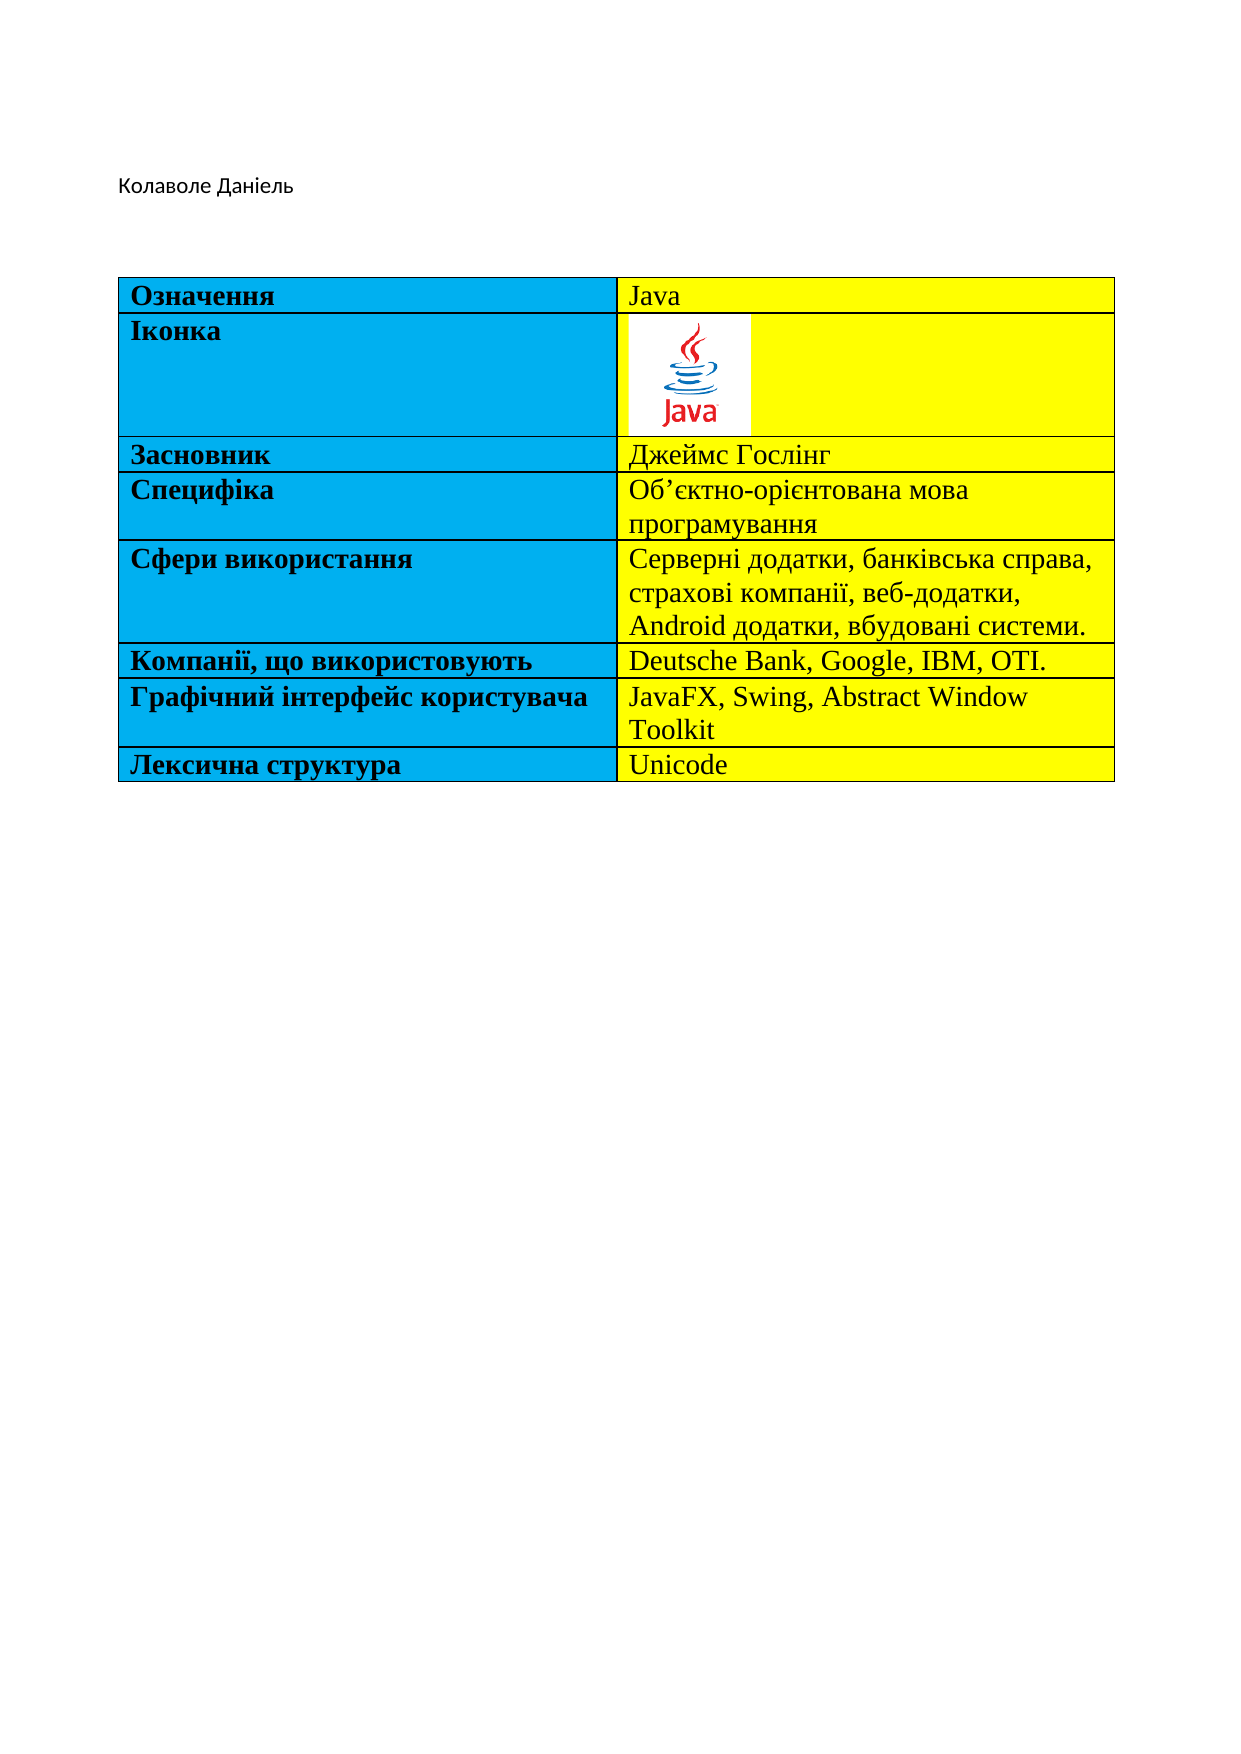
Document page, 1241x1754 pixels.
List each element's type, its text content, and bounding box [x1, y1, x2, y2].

table_cell Графічний інтерфейс користувача [119, 679, 616, 746]
table_cell Deutsche Bank, Google, IBM, OTI. [618, 644, 1114, 677]
text Колаволе Даніель [118, 171, 1122, 199]
table_cell JavaFX, Swing, Abstract Window Toolkit [618, 679, 1114, 746]
table_cell Об’єктно-орієнтована мова програмування [618, 473, 1114, 539]
table_cell Серверні додатки, банківська справа, страхові компанії, веб-додатки, Android додатки, вбудовані системи. [618, 541, 1114, 642]
table_cell [618, 314, 628, 436]
table_cell Компанії, що використовують [119, 644, 616, 677]
table_cell Іконка [119, 314, 616, 436]
table_cell [751, 314, 1114, 436]
table_cell Специфіка [119, 473, 616, 539]
table_cell Засновник [119, 437, 616, 471]
table_header Java [618, 278, 1114, 312]
table_cell Сфери використання [119, 541, 616, 642]
table_header Означення [119, 278, 616, 312]
table_cell Unicode [618, 748, 1114, 781]
table_cell Джеймс Гослінг [618, 437, 1114, 471]
table_cell Лексична структура [119, 748, 616, 781]
